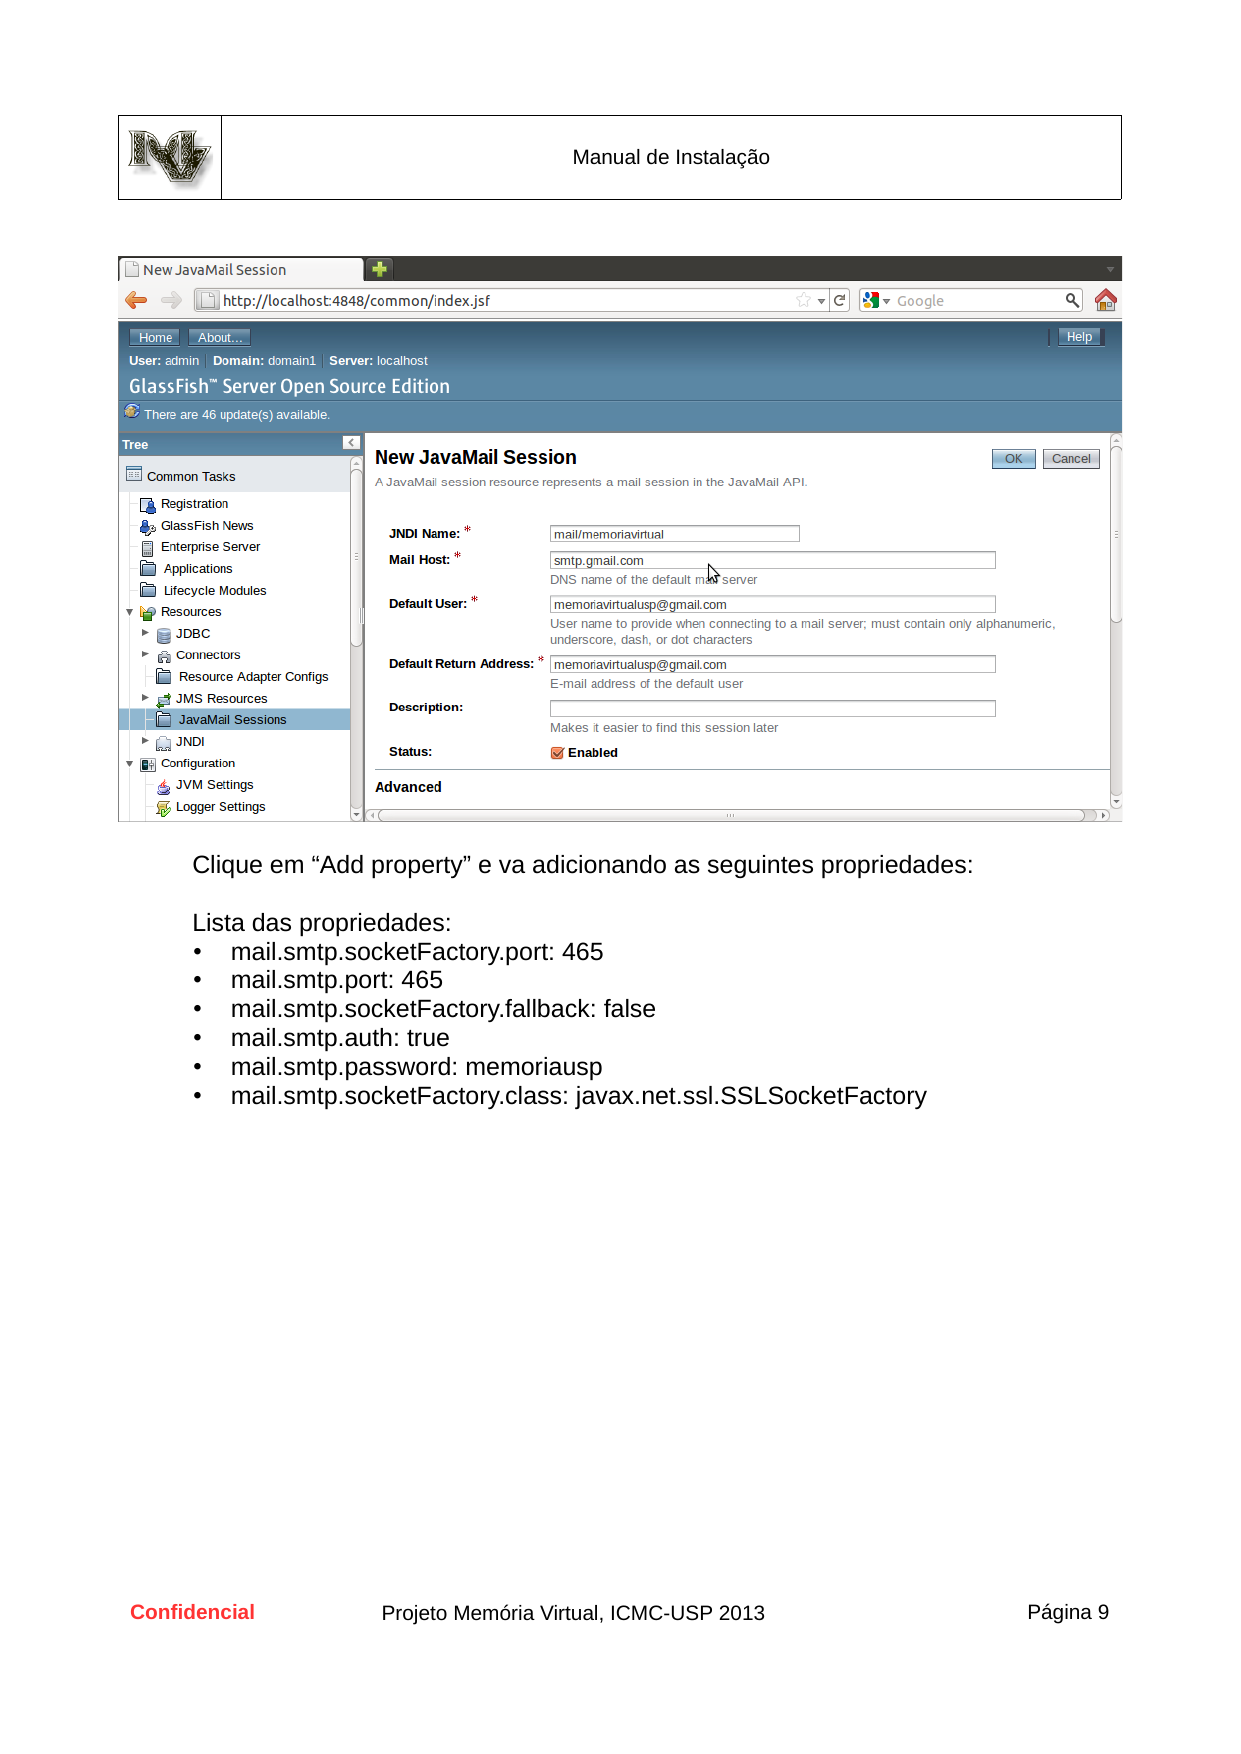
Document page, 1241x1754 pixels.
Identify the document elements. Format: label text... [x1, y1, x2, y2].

list mail.smtp.socketFactory.fallback: false [193, 994, 1122, 1023]
text Lista das propriedades: [118, 908, 1122, 937]
text Clique em “Add property” e va adicionando as seguintes propriedades: [118, 850, 1122, 879]
list mail.smtp.socketFactory.class: javax.net.ssl.SSLSocketFactory [193, 1081, 1122, 1110]
list mail.smtp.port: 465 [193, 965, 1122, 994]
list mail.smtp.auth: true [193, 1023, 1122, 1052]
picture [123, 118, 214, 194]
picture [118, 256, 1123, 822]
list mail.smtp.socketFactory.port: 465 [193, 937, 1122, 965]
list mail.smtp.password: memoriausp [193, 1052, 1122, 1081]
